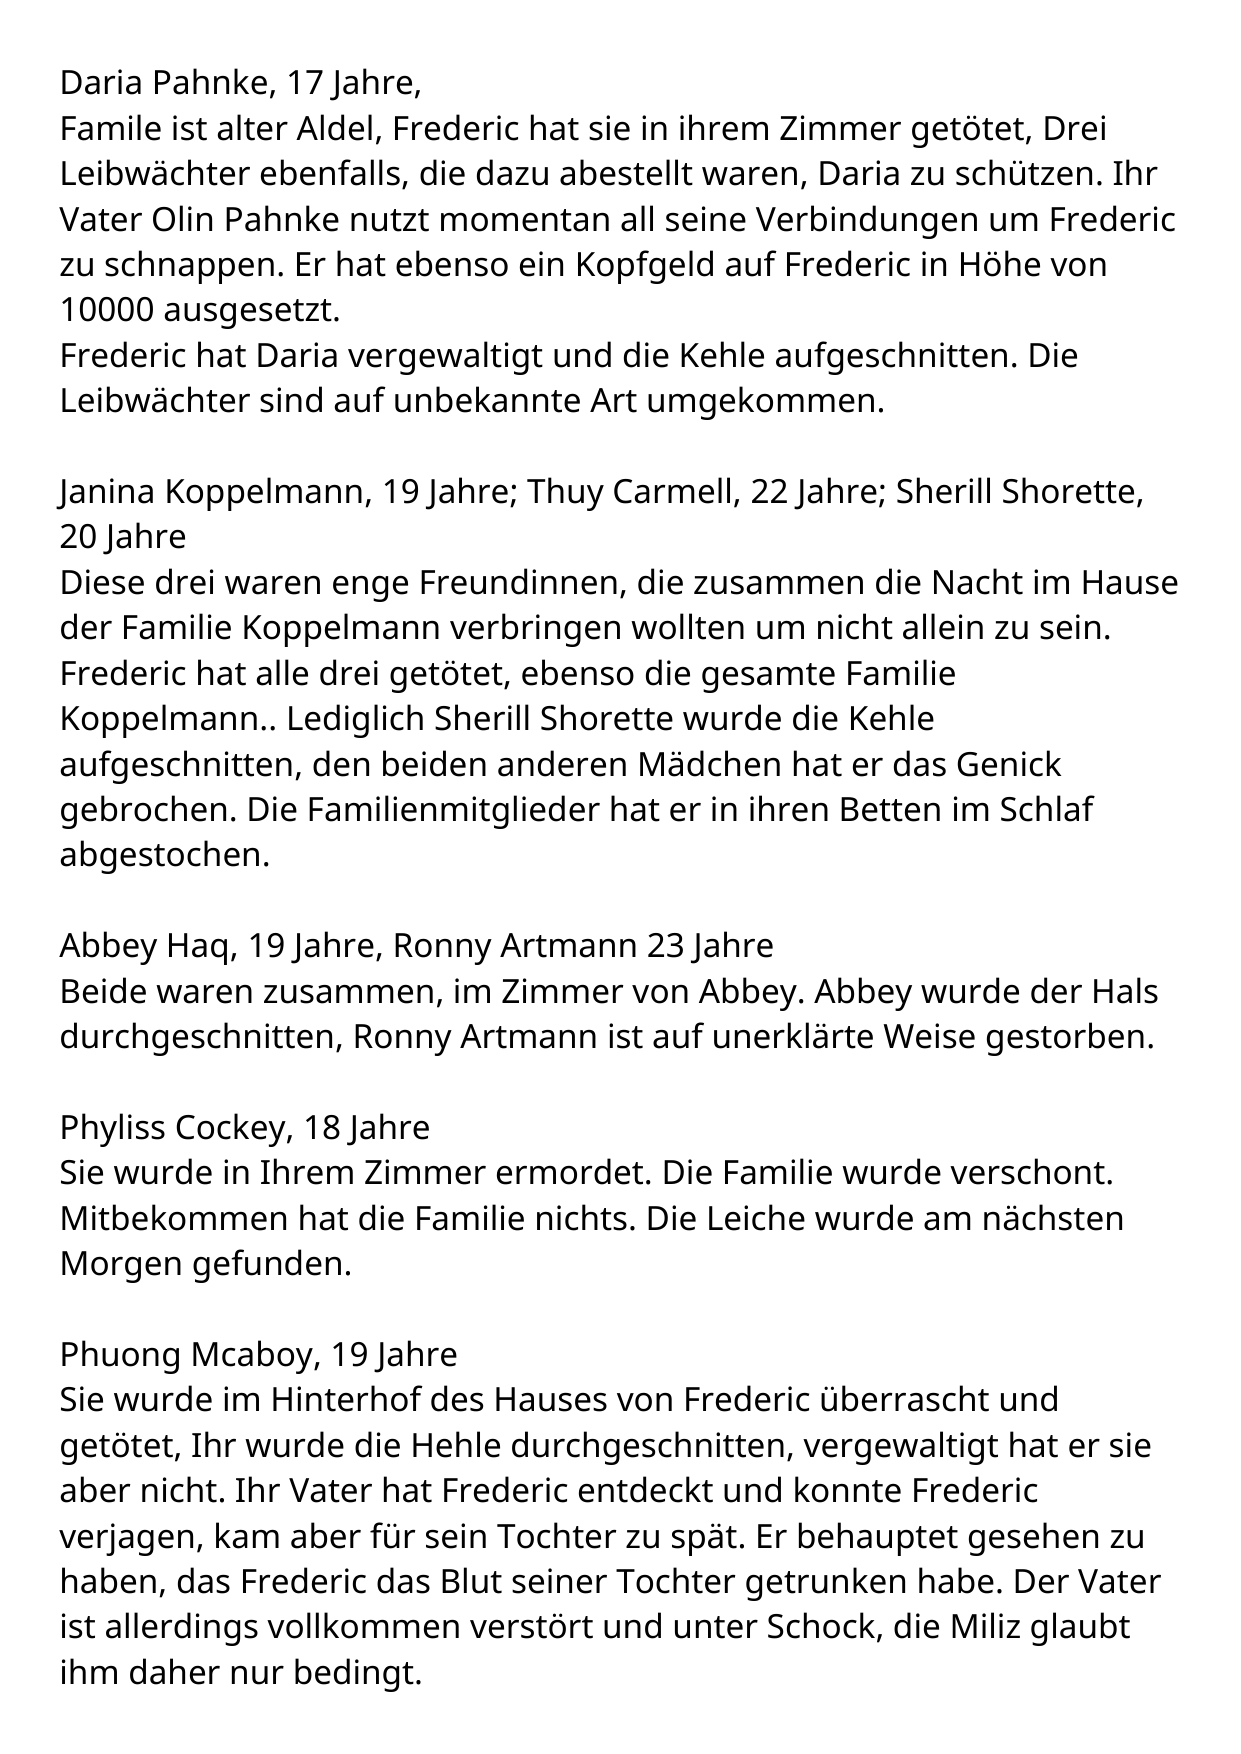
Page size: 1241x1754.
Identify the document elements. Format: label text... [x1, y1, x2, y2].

text Phuong Mcaboy, 19 Jahre [59, 1331, 1181, 1376]
text Janina Koppelmann, 19 Jahre; Thuy Carmell, 22 Jahre; Sherill Shorette, 20 Jahre [59, 468, 1181, 559]
text Phyliss Cockey, 18 Jahre [59, 1104, 1181, 1149]
text Beide waren zusammen, im Zimmer von Abbey. Abbey wurde der Hals durchgeschnitten, Ronny Artmann ist auf unerklärte Weise gestorben. [59, 967, 1181, 1058]
text Diese drei waren enge Freundinnen, die zusammen die Nacht im Hause der Familie Koppelmann verbringen wollten um nicht allein zu sein. Frederic hat alle drei getötet, ebenso die gesamte Familie Koppelmann.. Lediglich Sherill Shorette wurde die Kehle aufgeschnitten, den beiden anderen Mädchen hat er das Genick gebrochen. Die Familienmitglieder hat er in ihren Betten im Schlaf abgestochen. [59, 559, 1181, 877]
text Abbey Haq, 19 Jahre, Ronny Artmann 23 Jahre [59, 922, 1181, 967]
text Sie wurde im Hinterhof des Hauses von Frederic überrascht und getötet, Ihr wurde die Hehle durchgeschnitten, vergewaltigt hat er sie aber nicht. Ihr Vater hat Frederic entdeckt und konnte Frederic verjagen, kam aber für sein Tochter zu spät. Er behauptet gesehen zu haben, das Frederic das Blut seiner Tochter getrunken habe. Der Vater ist allerdings vollkommen verstört und unter Schock, die Miliz glaubt ihm daher nur bedingt. [59, 1376, 1181, 1694]
text Famile ist alter Aldel, Frederic hat sie in ihrem Zimmer getötet, Drei Leibwächter ebenfalls, die dazu abestellt waren, Daria zu schützen. Ihr Vater Olin Pahnke nutzt momentan all seine Verbindungen um Frederic zu schnappen. Er hat ebenso ein Kopfgeld auf Frederic in Höhe von 10000 ausgesetzt. [59, 104, 1181, 332]
text Daria Pahnke, 17 Jahre, [59, 59, 1181, 104]
text Frederic hat Daria vergewaltigt und die Kehle aufgeschnitten. Die Leibwächter sind auf unbekannte Art umgekommen. [59, 332, 1181, 422]
text Sie wurde in Ihrem Zimmer ermordet. Die Familie wurde verschont. Mitbekommen hat die Familie nichts. Die Leiche wurde am nächsten Morgen gefunden. [59, 1149, 1181, 1285]
